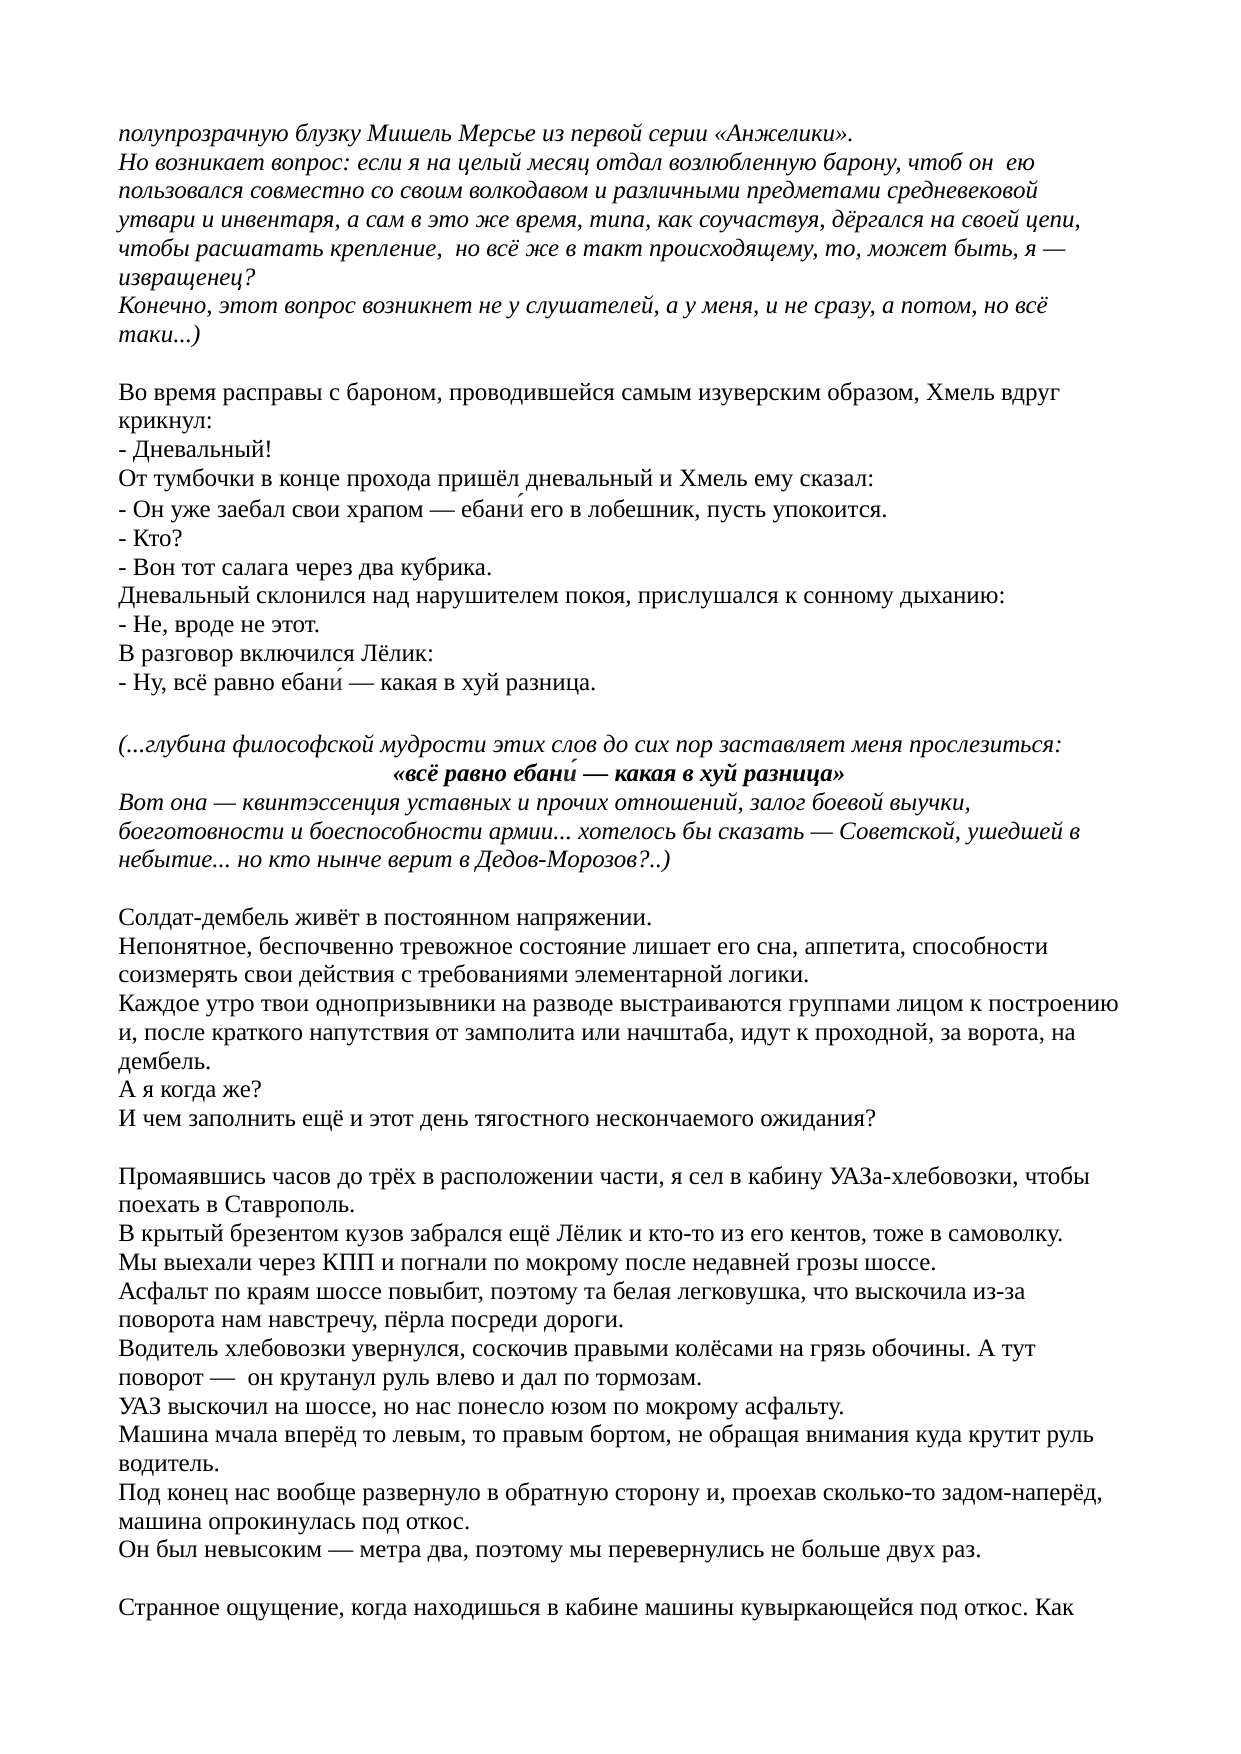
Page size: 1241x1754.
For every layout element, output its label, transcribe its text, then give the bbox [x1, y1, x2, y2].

text Под конец нас вообще развернуло в обратную сторону и, проехав сколько-то задом-наперёд, машина опрокинулась под откос. [118, 1477, 1122, 1534]
text УАЗ выскочил на шоссе, но нас понесло юзом по мокрому асфальту. [118, 1391, 1122, 1419]
text От тумбочки в конце прохода пришёл дневальный и Хмель ему сказал: [118, 463, 1122, 492]
text - Вон тот салага через два кубрика. [118, 552, 1122, 581]
text - Не, вроде не этот. [118, 609, 1122, 638]
text В крытый брезентом кузов забрался ещё Лёлик и кто-то из его кентов, тоже в самоволку. [118, 1218, 1122, 1247]
text Дневальный склонился над нарушителем покоя, прислушался к сонному дыханию: [118, 581, 1122, 609]
text полупрозрачную блузку Мишель Мерсье из первой серии «Анжелики». [118, 118, 1122, 147]
text В разговор включился Лёлик: [118, 638, 1122, 667]
text Промаявшись часов до трёх в расположении части, я сел в кабину УАЗа-хлебовозки, чтобы поехать в Ставрополь. [118, 1161, 1122, 1218]
text Водитель хлебовозки увернулся, соскочив правыми колёсами на грязь обочины. А тут поворот — он крутанул руль влево и дал по тормозам. [118, 1333, 1122, 1391]
text Но возникает вопрос: если я на целый месяц отдал возлюбленную барону, чтоб он ею пользовался совместно со своим волкодавом и различными предметами средневековой утвари и инвентаря, а сам в это же время, типа, как соучаствуя, дёргался на своей цепи, чтобы расшатать крепление, но всё же в такт происходящему, то, может быть, я — извращенец? [118, 147, 1122, 291]
text Конечно, этот вопрос возникнет не у слушателей, а у меня, и не сразу, а потом, но всё таки...) [118, 291, 1122, 348]
text Непонятное, беспочвенно тревожное состояние лишает его сна, аппетита, способности соизмерять свои действия с требованиями элементарной логики. [118, 931, 1122, 988]
text Солдат-дембель живёт в постоянном напряжении. [118, 902, 1122, 931]
text Странное ощущение, когда находишься в кабине машины кувыркающейся под откос. Как [118, 1592, 1122, 1621]
text - Дневальный! [118, 434, 1122, 463]
text Каждое утро твои однопризывники на разводе выстраиваются группами лицом к построению и, после краткого напутствия от замполита или начштаба, идут к проходной, за ворота, на дембель. [118, 988, 1122, 1074]
text Мы выехали через КПП и погнали по мокрому после недавней грозы шоссе. [118, 1247, 1122, 1276]
text Во время расправы с бароном, проводившейся самым изуверским образом, Хмель вдруг крикнул: [118, 377, 1122, 434]
text - Он уже заебал свои храпом — ебани́ его в лобешник, пусть упокоится. [118, 492, 1122, 523]
text Машина мчала вперёд то левым, то правым бортом, не обращая внимания куда крутит руль водитель. [118, 1419, 1122, 1477]
text - Ну, всё равно ебани́ — какая в хуй разница. [118, 667, 1122, 696]
text Асфальт по краям шоссе повыбит, поэтому та белая легковушка, что выскочила из-за поворота нам навстречу, пёрла посреди дороги. [118, 1276, 1122, 1333]
text - Кто? [118, 523, 1122, 552]
text Вот она — квинтэссенция уставных и прочих отношений, залог боевой выучки, боеготовности и боеспособности армии... хотелось бы сказать — Советской, ушедшей в небытие... но кто нынче верит в Дедов-Морозов?..) [118, 787, 1122, 873]
text Он был невысоким — метра два, поэтому мы перевернулись не больше двух раз. [118, 1534, 1122, 1563]
text А я когда же? [118, 1074, 1122, 1103]
text И чем заполнить ещё и этот день тягостного нескончаемого ожидания? [118, 1103, 1122, 1132]
text (...глубина философской мудрости этих слов до сих пор заставляет меня прослезиться: [118, 729, 1122, 758]
text «всё равно ебани́ — какая в хуй разница» [118, 758, 1122, 787]
